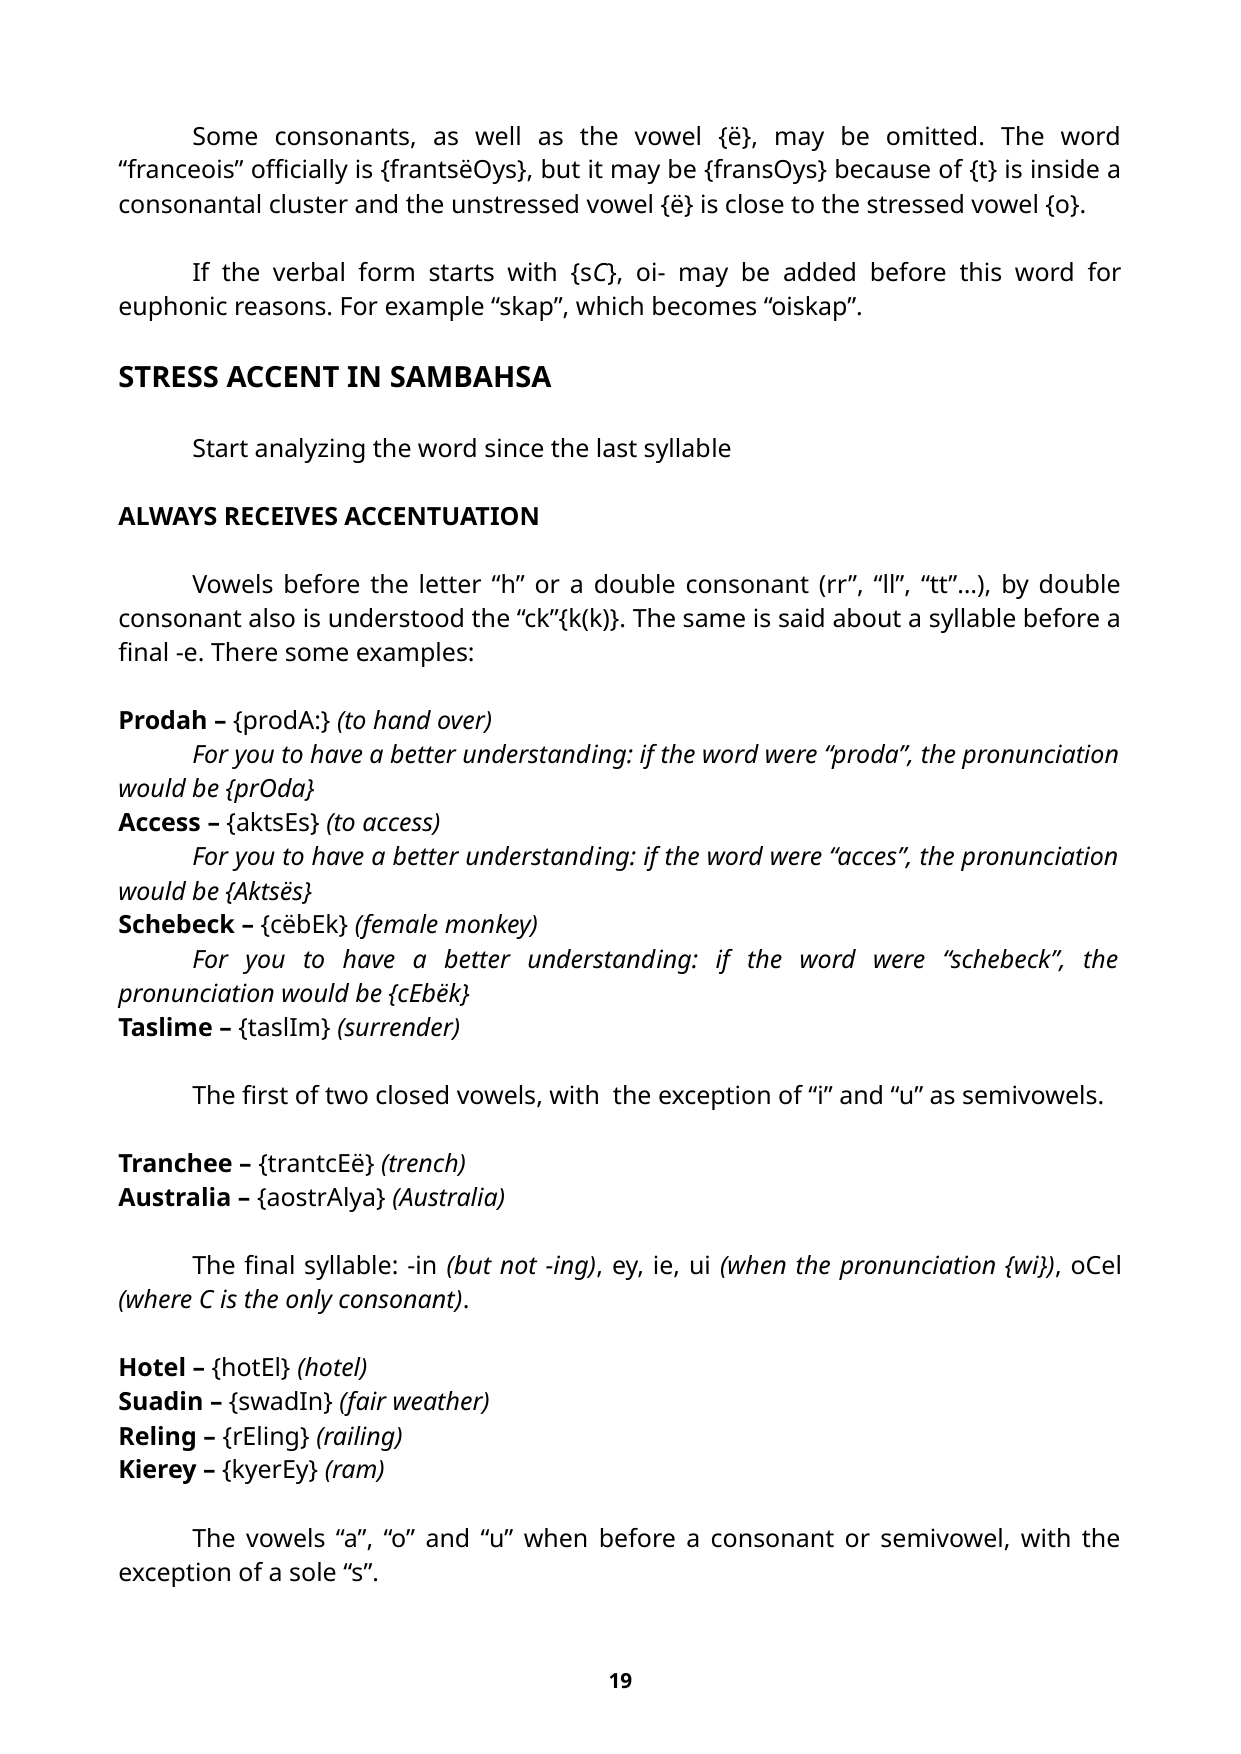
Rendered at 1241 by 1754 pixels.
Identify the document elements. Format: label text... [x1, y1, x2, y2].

text Schebeck – {cëbEk} (female monkey) [118, 907, 1122, 941]
text Access – {aktsEs} (to access) [118, 805, 1122, 839]
text Taslime – {taslIm} (surrender) [118, 1009, 1122, 1043]
text The vowels “a”, “o” and “u” when before a consonant or semivowel, with the exception of a sole “s”. [118, 1520, 1122, 1588]
text Some consonants, as well as the vowel {ë}, may be omitted. The word “franceois” officially is {frantsëOys}, but it may be {fransOys} because of {t} is inside a consonantal cluster and the unstressed vowel {ë} is close to the stressed vowel {o}. [118, 118, 1122, 220]
text Suadin – {swadIn} (fair weather) [118, 1384, 1122, 1418]
text Australia – {aostrAlya} (Australia) [118, 1180, 1122, 1214]
text For you to have a better understanding: if the word were “schebeck”, the pronunciation would be {cEbëk} [118, 941, 1122, 1009]
text If the verbal form starts with {sC}, oi- may be added before this word for euphonic reasons. For example “skap”, which becomes “oiskap”. [118, 254, 1122, 322]
text Prodah – {prodA:} (to hand over) [118, 703, 1122, 737]
text Hotel – {hotEl} (hotel) [118, 1350, 1122, 1384]
text Start analyzing the word since the last syllable [118, 430, 1122, 464]
subtitle STRESS ACCENT IN SAMBAHSA [118, 357, 1122, 396]
text Reling – {rEling} (railing) [118, 1418, 1122, 1452]
text The final syllable: -in (but not -ing), ey, ie, ui (when the pronunciation {wi}), oCel (where C is the only consonant). [118, 1248, 1122, 1316]
text For you to have a better understanding: if the word were “acces”, the pronunciation would be {Aktsës} [118, 839, 1122, 907]
text The first of two closed vowels, with the exception of “i” and “u” as semivowels. [118, 1077, 1122, 1112]
subtitle ALWAYS RECEIVES ACCENTUATION [118, 498, 1122, 532]
text Vowels before the letter “h” or a double consonant (rr”, “ll”, “tt”…), by double consonant also is understood the “ck”{k(k)}. The same is said about a syllable before a final -e. There some examples: [118, 567, 1122, 669]
text For you to have a better understanding: if the word were “proda”, the pronunciation would be {prOda} [118, 737, 1122, 805]
text Kierey – {kyerEy} (ram) [118, 1452, 1122, 1486]
text Tranchee – {trantcEë} (trench) [118, 1146, 1122, 1180]
